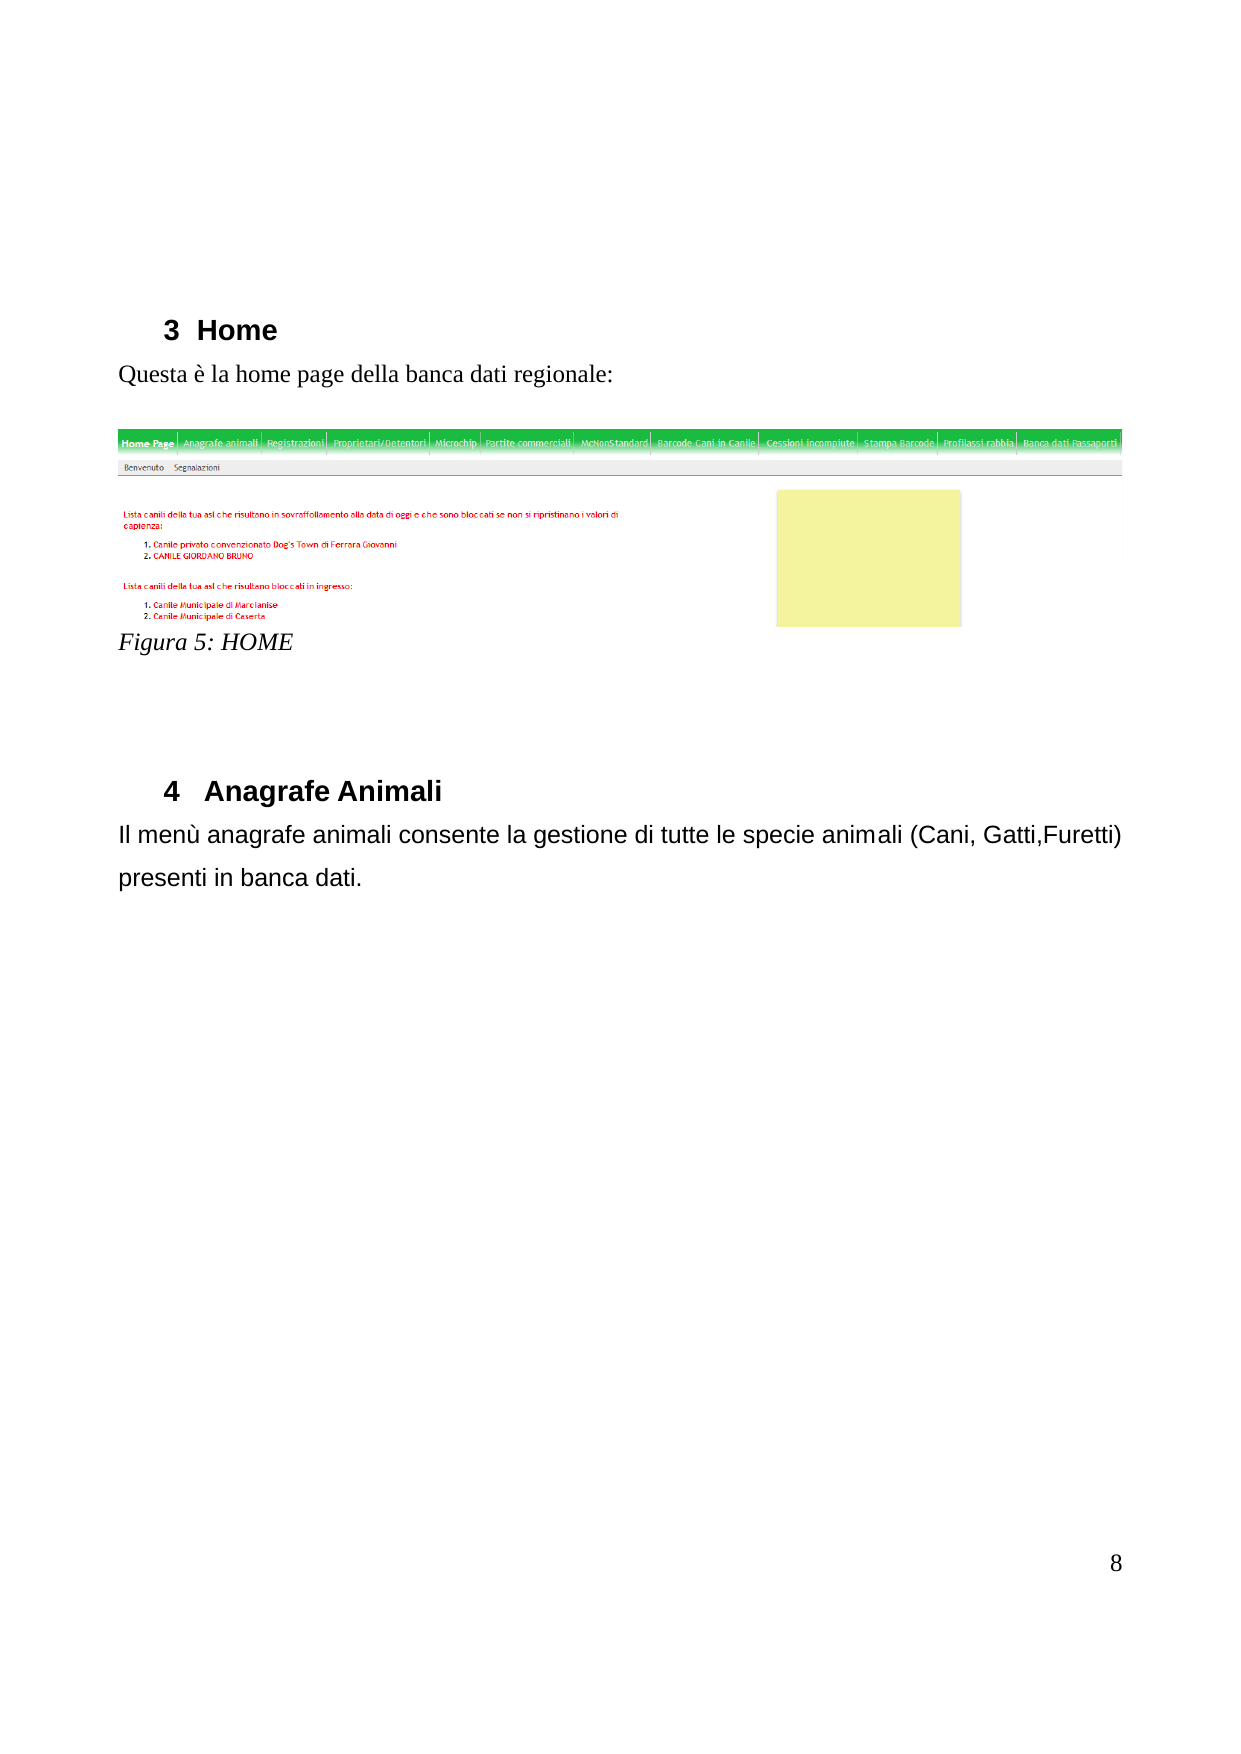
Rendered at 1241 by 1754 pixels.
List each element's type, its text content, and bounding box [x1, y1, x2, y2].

text Il menù anagrafe animali consente la gestione di tutte le specie animali (Cani, Gatti,Furetti) presenti in banca dati. [118, 820, 1122, 892]
subtitle Home [155, 313, 1122, 346]
subtitle Anagrafe Animali [155, 774, 1122, 807]
text Questa è la home page della banca dati regionale: [118, 359, 1122, 387]
picture [118, 426, 1123, 627]
text Figura 5: HOME [118, 627, 1122, 656]
